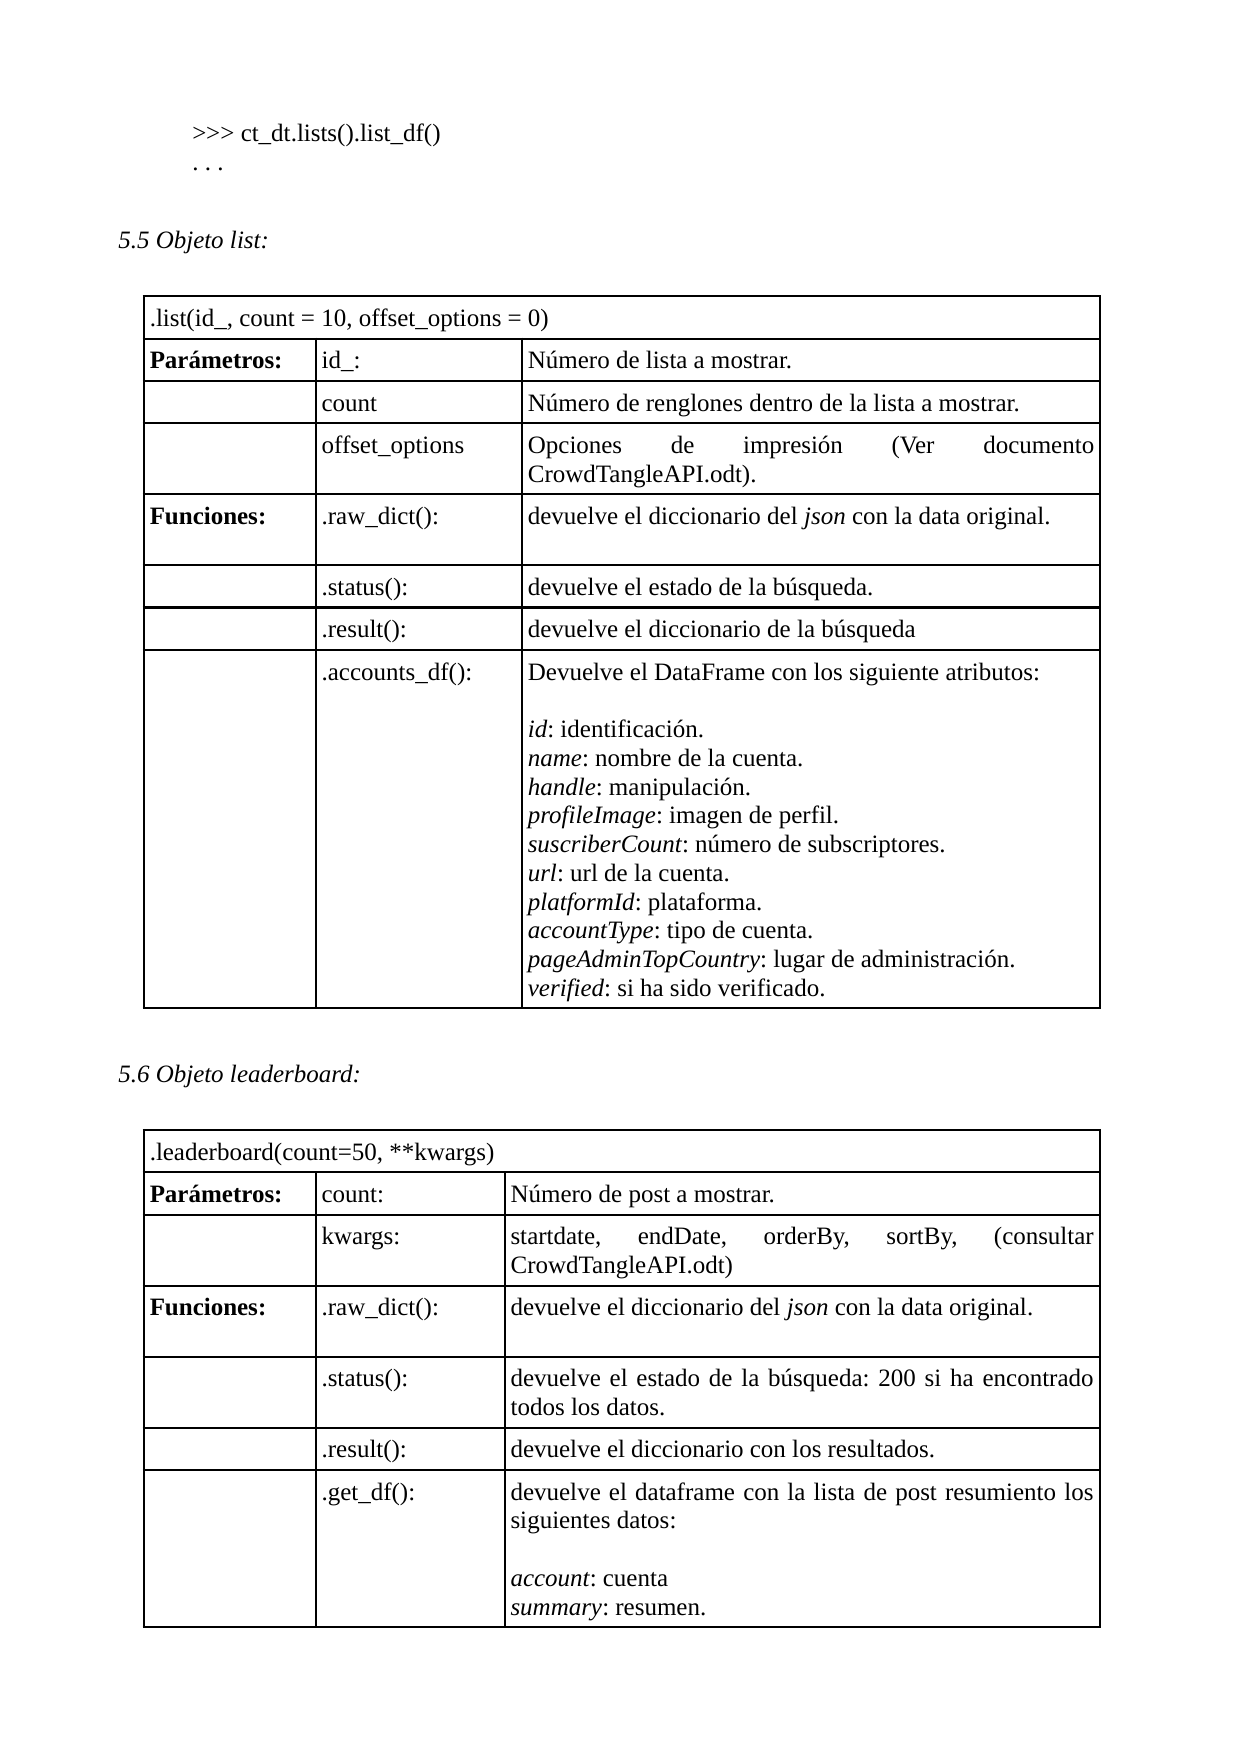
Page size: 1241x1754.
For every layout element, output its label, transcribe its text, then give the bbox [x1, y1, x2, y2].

table_cell [145, 651, 315, 1007]
table_cell [145, 566, 315, 606]
table_cell [145, 1216, 315, 1284]
table_cell [145, 382, 315, 422]
table_cell [145, 1358, 315, 1427]
subtitle 5.5 Objeto list: [118, 225, 1122, 254]
subtitle 5.6 Objeto leaderboard: [118, 1059, 1122, 1088]
table_cell [145, 1429, 315, 1469]
table_cell devuelve el diccionario del json con la data original. [523, 495, 1099, 564]
table_cell .status(): [317, 1358, 504, 1427]
table_cell .accounts_df(): [317, 651, 521, 1007]
table_cell [145, 424, 315, 493]
table_cell .result(): [317, 1429, 504, 1469]
table_cell kwargs: [317, 1216, 504, 1284]
table_cell Parámetros: [145, 1173, 315, 1213]
table_cell Número de post a mostrar. [506, 1173, 1099, 1213]
table_cell [145, 609, 315, 649]
table_cell .result(): [317, 609, 521, 649]
table_cell devuelve el diccionario con los resultados. [506, 1429, 1099, 1469]
table_cell Parámetros: [145, 340, 315, 380]
table_cell Funciones: [145, 1287, 315, 1356]
table_cell devuelve el dataframe con la lista de post resumiento los siguientes datos: account: cuenta summary: resumen. [506, 1471, 1099, 1626]
table_cell count [317, 382, 521, 422]
table_cell Funciones: [145, 495, 315, 564]
table_cell Número de lista a mostrar. [523, 340, 1099, 380]
table_cell devuelve el diccionario de la búsqueda [523, 609, 1099, 649]
table_cell devuelve el estado de la búsqueda: 200 si ha encontrado todos los datos. [506, 1358, 1099, 1427]
table_cell Devuelve el DataFrame con los siguiente atributos: id: identificación. name: nombre de la cuenta. handle: manipulación. profileImage: imagen de perfil. suscriberCount: número de subscriptores. url: url de la cuenta. platformId: plataforma. accountType: tipo de cuenta. pageAdminTopCountry: lugar de administración. verified: si ha sido verificado. [523, 651, 1099, 1007]
table_cell offset_options [317, 424, 521, 493]
table_cell startdate, endDate, orderBy, sortBy, (consultar CrowdTangleAPI.odt) [506, 1216, 1099, 1284]
table_header .leaderboard(count=50, **kwargs) [145, 1131, 1099, 1171]
table_cell devuelve el diccionario del json con la data original. [506, 1287, 1099, 1356]
table_cell id_: [317, 340, 521, 380]
table_cell .raw_dict(): [317, 1287, 504, 1356]
text >>> ct_dt.lists().list_df() [192, 118, 1122, 147]
table_cell Número de renglones dentro de la lista a mostrar. [523, 382, 1099, 422]
table_cell devuelve el estado de la búsqueda. [523, 566, 1099, 606]
table_cell .get_df(): [317, 1471, 504, 1626]
table_cell Opciones de impresión (Ver documento CrowdTangleAPI.odt). [523, 424, 1099, 493]
table_cell [145, 1471, 315, 1626]
table_cell count: [317, 1173, 504, 1213]
table_cell .raw_dict(): [317, 495, 521, 564]
table_cell .status(): [317, 566, 521, 606]
text . . . [192, 147, 1122, 176]
table_header .list(id_, count = 10, offset_options = 0) [145, 297, 1099, 337]
